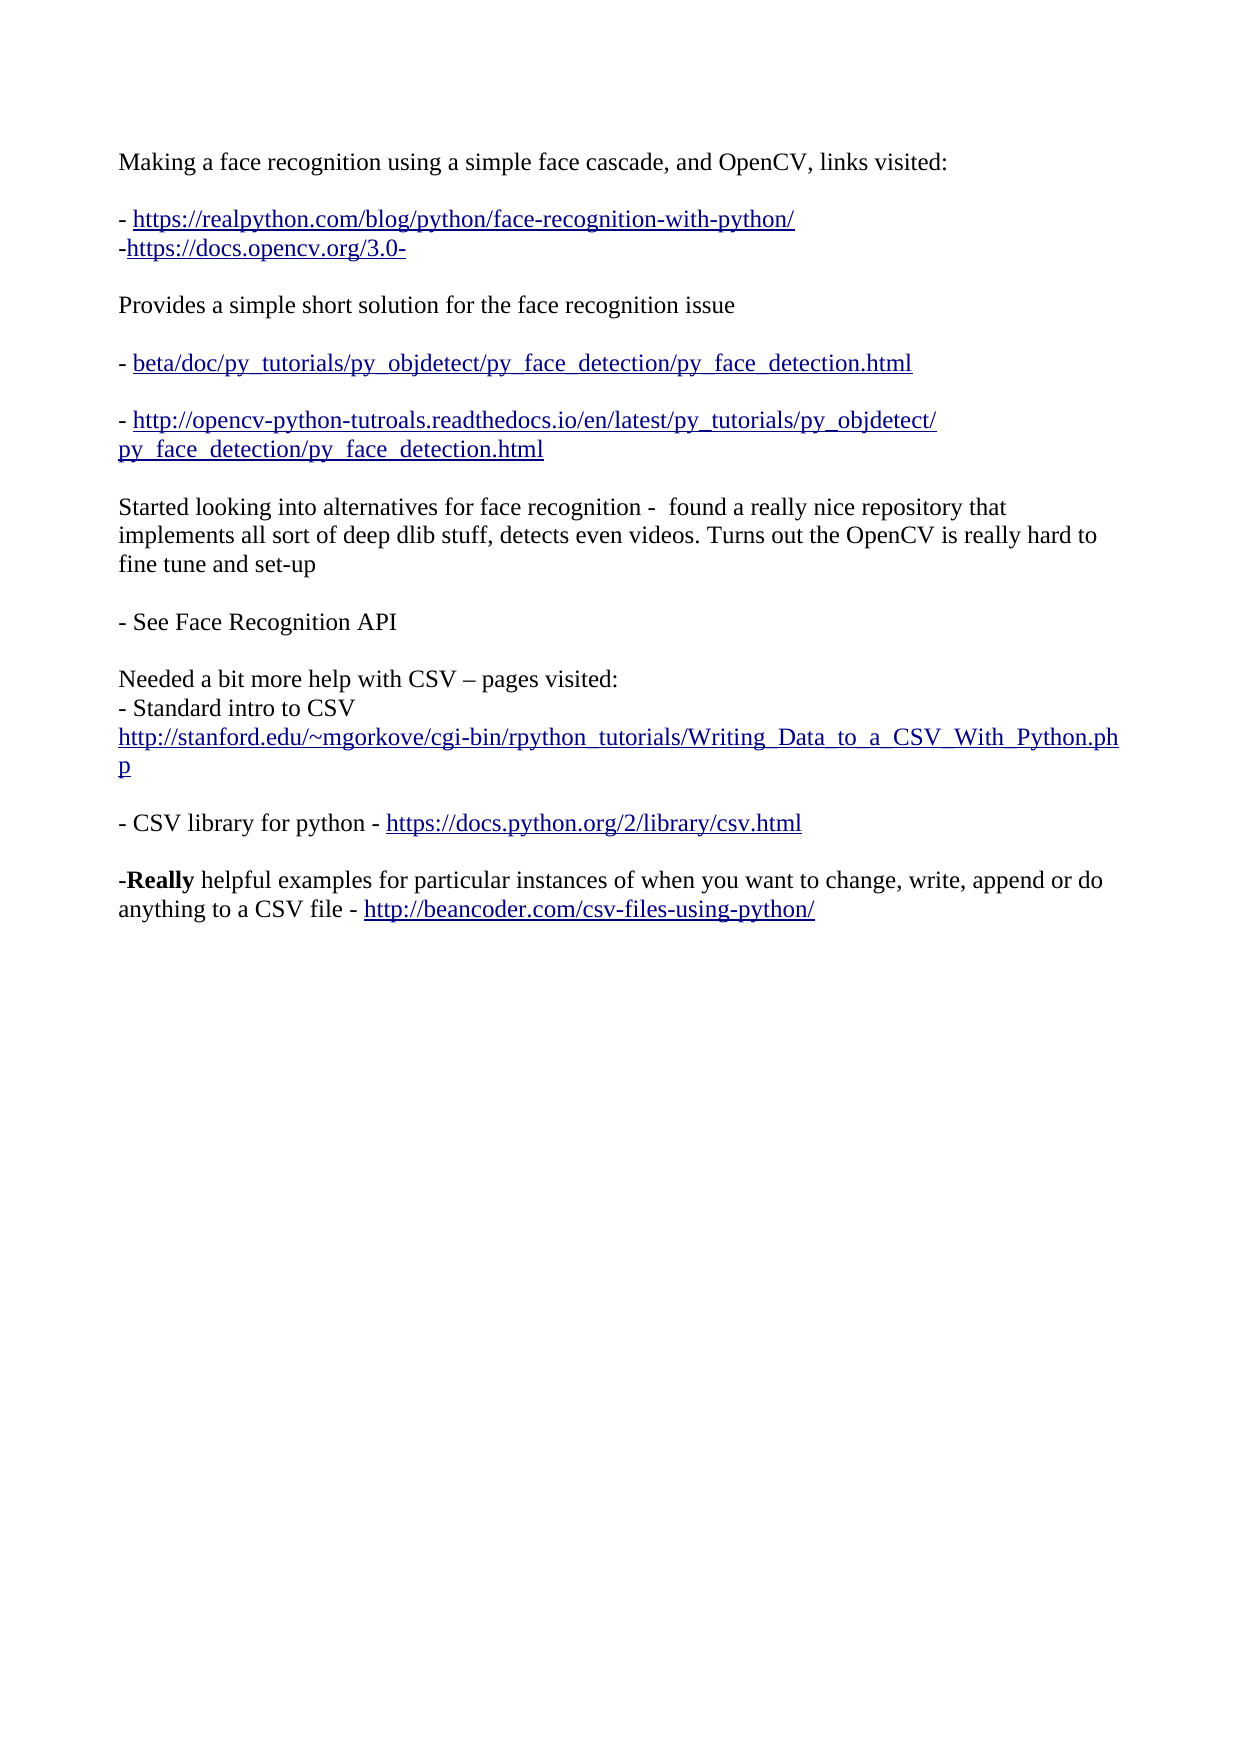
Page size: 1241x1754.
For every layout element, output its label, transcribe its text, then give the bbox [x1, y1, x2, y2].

text -Really helpful examples for particular instances of when you want to change, write, append or do anything to a CSV file - http://beancoder.com/csv-files-using-python/ [118, 866, 1122, 923]
text - CSV library for python - https://docs.python.org/2/library/csv.html [118, 808, 1122, 837]
text Needed a bit more help with CSV – pages visited: [118, 664, 1122, 693]
text Provides a simple short solution for the face recognition issue [118, 291, 1122, 319]
text Making a face recognition using a simple face cascade, and OpenCV, links visited: [118, 147, 1122, 176]
text - https://realpython.com/blog/python/face-recognition-with-python/ [118, 204, 1122, 233]
text - Standard intro to CSV http://stanford.edu/~mgorkove/cgi-bin/rpython_tutorials/Writing_Data_to_a_CSV_With_Python.php [118, 693, 1122, 779]
text - http://opencv-python-tutroals.readthedocs.io/en/latest/py_tutorials/py_objdetect/py_face_detection/py_face_detection.html [118, 406, 1122, 463]
text Started looking into alternatives for face recognition - found a really nice repository that implements all sort of deep dlib stuff, detects even videos. Turns out the OpenCV is really hard to fine tune and set-up [118, 492, 1122, 578]
text -https://docs.opencv.org/3.0- [118, 233, 1122, 262]
text - beta/doc/py_tutorials/py_objdetect/py_face_detection/py_face_detection.html [118, 348, 1122, 377]
text - See Face Recognition API [118, 607, 1122, 636]
